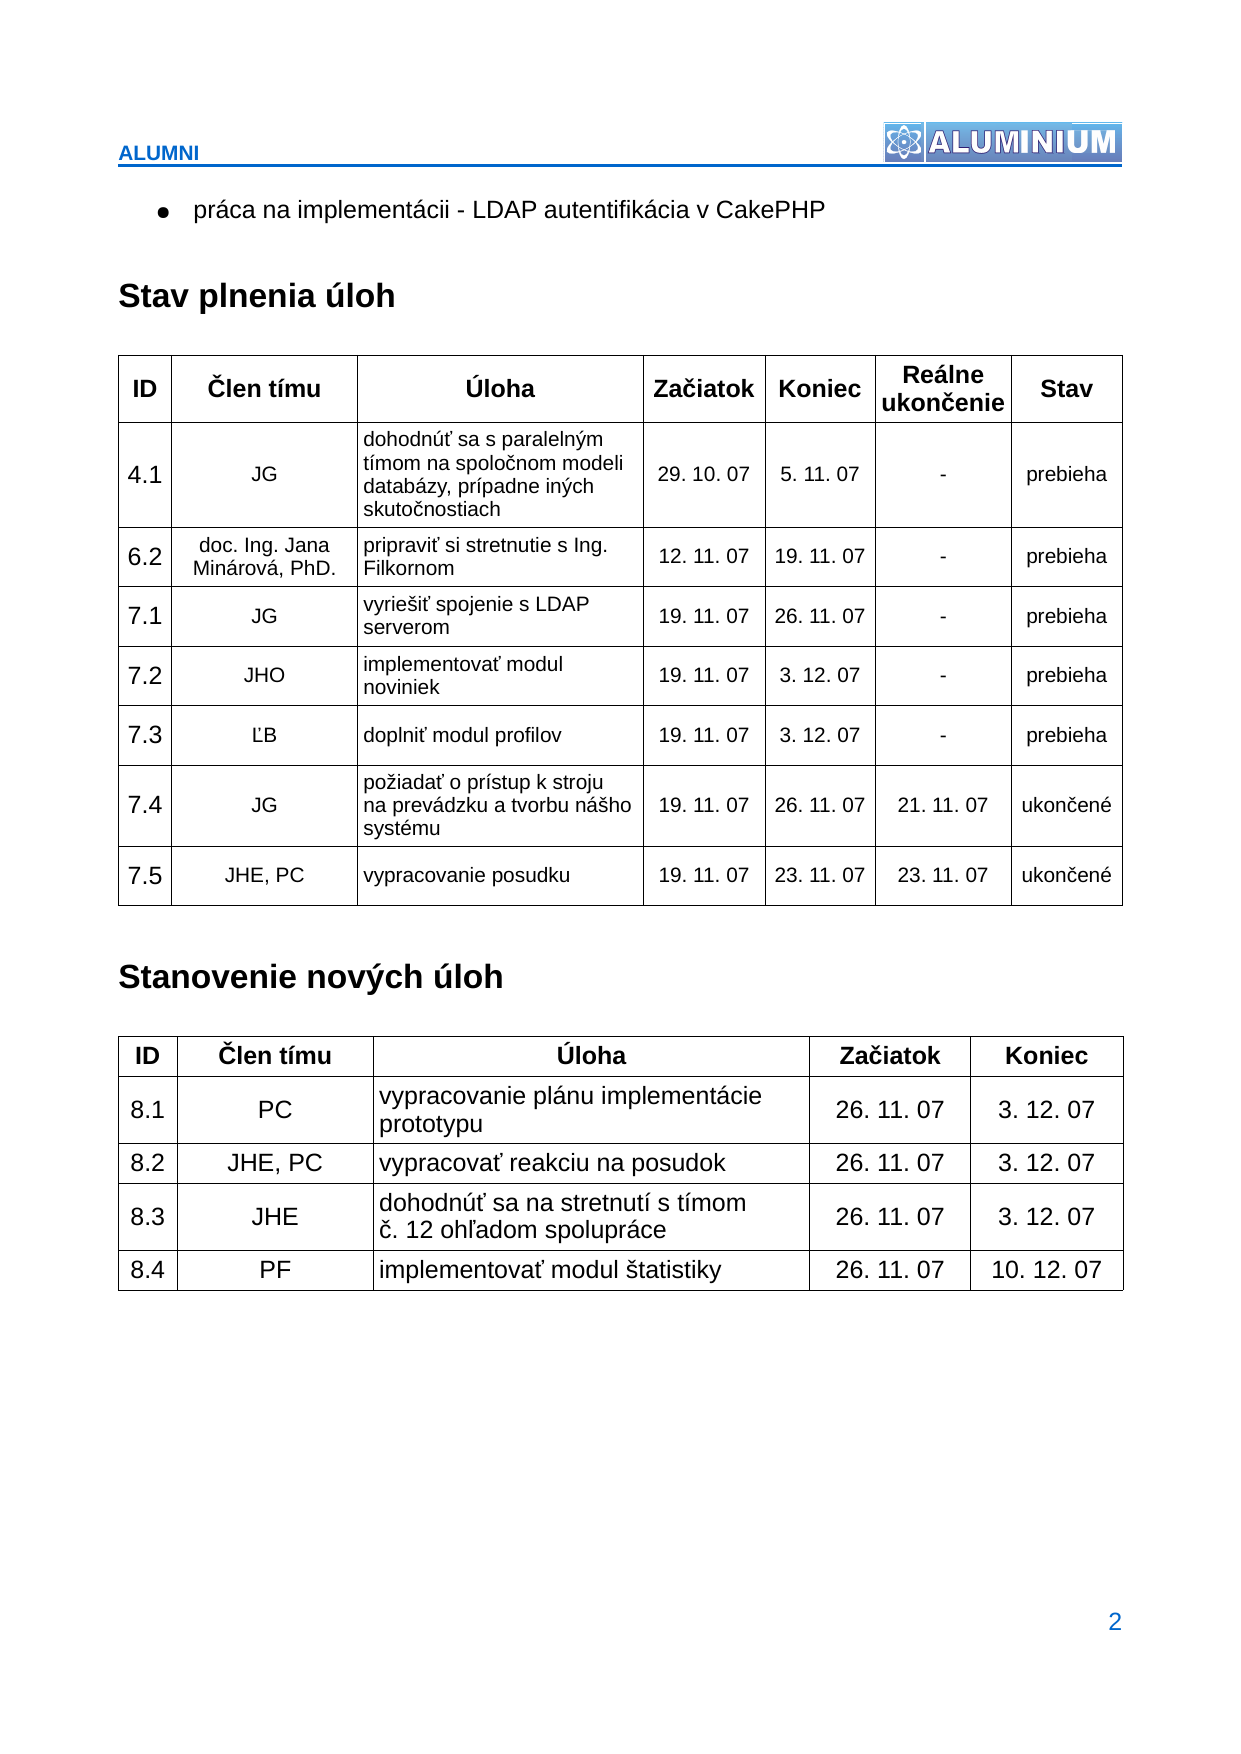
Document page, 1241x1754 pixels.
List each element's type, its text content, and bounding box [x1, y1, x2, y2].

table_header Koniec [971, 1037, 1123, 1076]
table_header Člen tímu [178, 1037, 373, 1076]
table_header Koniec [766, 356, 875, 422]
table_cell ukončené [1012, 766, 1122, 846]
table_cell 21. 11. 07 [876, 766, 1011, 846]
table_cell JG [172, 423, 357, 527]
table_cell vypracovať reakciu na posudok [374, 1144, 809, 1183]
table_cell implementovať modul štatistiky [374, 1251, 809, 1289]
table_cell - [876, 587, 1011, 646]
table_cell 10. 12. 07 [971, 1251, 1123, 1289]
table_cell - [876, 423, 1011, 527]
table_cell 12. 11. 07 [644, 528, 765, 586]
table_cell prebieha [1012, 587, 1122, 646]
table_header Úloha [358, 356, 643, 422]
table_cell prebieha [1012, 706, 1122, 764]
table_cell 7.3 [119, 706, 171, 764]
table_cell 26. 11. 07 [810, 1144, 970, 1183]
table_cell JHE, PC [172, 847, 357, 905]
table_cell JHE [178, 1184, 373, 1250]
table_header ID [119, 356, 171, 422]
table_cell vypracovanie posudku [358, 847, 643, 905]
table_cell 19. 11. 07 [644, 587, 765, 646]
table_cell 8.2 [119, 1144, 177, 1183]
table_cell - [876, 706, 1011, 764]
table_cell - [876, 528, 1011, 586]
table_cell 23. 11. 07 [876, 847, 1011, 905]
table_cell 3. 12. 07 [766, 647, 875, 705]
table_cell JG [172, 587, 357, 646]
table_cell ukončené [1012, 847, 1122, 905]
table_cell prebieha [1012, 528, 1122, 586]
table_cell 3. 12. 07 [971, 1077, 1123, 1143]
table_header Úloha [374, 1037, 809, 1076]
table_cell ĽB [172, 706, 357, 764]
subtitle Stanovenie nových úloh [118, 958, 1122, 996]
table_cell 3. 12. 07 [971, 1184, 1123, 1250]
table_cell 26. 11. 07 [766, 587, 875, 646]
table_cell doplniť modul profilov [358, 706, 643, 764]
table_cell 23. 11. 07 [766, 847, 875, 905]
subtitle Stav plnenia úloh [118, 277, 1122, 314]
table_cell 19. 11. 07 [766, 528, 875, 586]
table_cell pripraviť si stretnutie s Ing. Filkornom [358, 528, 643, 586]
table_cell 19. 11. 07 [644, 647, 765, 705]
table_cell 19. 11. 07 [644, 706, 765, 764]
table_cell PF [178, 1251, 373, 1289]
table_header Člen tímu [172, 356, 357, 422]
table_header Začiatok [810, 1037, 970, 1076]
table_cell požiadať o prístup k stroju na prevádzku a tvorbu nášho systému [358, 766, 643, 846]
table_cell 7.1 [119, 587, 171, 646]
table_cell - [876, 647, 1011, 705]
table_cell 5. 11. 07 [766, 423, 875, 527]
table_cell 7.2 [119, 647, 171, 705]
table_header Stav [1012, 356, 1122, 422]
table_cell prebieha [1012, 423, 1122, 527]
table_cell doc. Ing. Jana Minárová, PhD. [172, 528, 357, 586]
table_cell JHE, PC [178, 1144, 373, 1183]
table_cell 3. 12. 07 [971, 1144, 1123, 1183]
table_cell dohodnúť sa na stretnutí s tímom č. 12 ohľadom spolupráce [374, 1184, 809, 1250]
table_cell 7.5 [119, 847, 171, 905]
table_cell 26. 11. 07 [810, 1077, 970, 1143]
table_cell JG [172, 766, 357, 846]
table_header ID [119, 1037, 177, 1076]
list práca na implementácii - LDAP autentifikácia v CakePHP [156, 196, 1122, 224]
table_cell 26. 11. 07 [810, 1251, 970, 1289]
table_cell 6.2 [119, 528, 171, 586]
table_cell 8.4 [119, 1251, 177, 1289]
table_cell JHO [172, 647, 357, 705]
table_cell 29. 10. 07 [644, 423, 765, 527]
table_cell vyriešiť spojenie s LDAP serverom [358, 587, 643, 646]
table_cell implementovať modul noviniek [358, 647, 643, 705]
table_cell 8.3 [119, 1184, 177, 1250]
table_cell 26. 11. 07 [810, 1184, 970, 1250]
table_cell 7.4 [119, 766, 171, 846]
table_cell vypracovanie plánu implementácie prototypu [374, 1077, 809, 1143]
table_cell dohodnúť sa s paralelným tímom na spoločnom modeli databázy, prípadne iných skutočnostiach [358, 423, 643, 527]
table_cell 26. 11. 07 [766, 766, 875, 846]
table_cell 19. 11. 07 [644, 766, 765, 846]
table_cell 8.1 [119, 1077, 177, 1143]
table_cell PC [178, 1077, 373, 1143]
table_cell 19. 11. 07 [644, 847, 765, 905]
table_header Reálne ukončenie [876, 356, 1011, 422]
table_cell prebieha [1012, 647, 1122, 705]
table_cell 3. 12. 07 [766, 706, 875, 764]
table_cell 4.1 [119, 423, 171, 527]
table_header Začiatok [644, 356, 765, 422]
